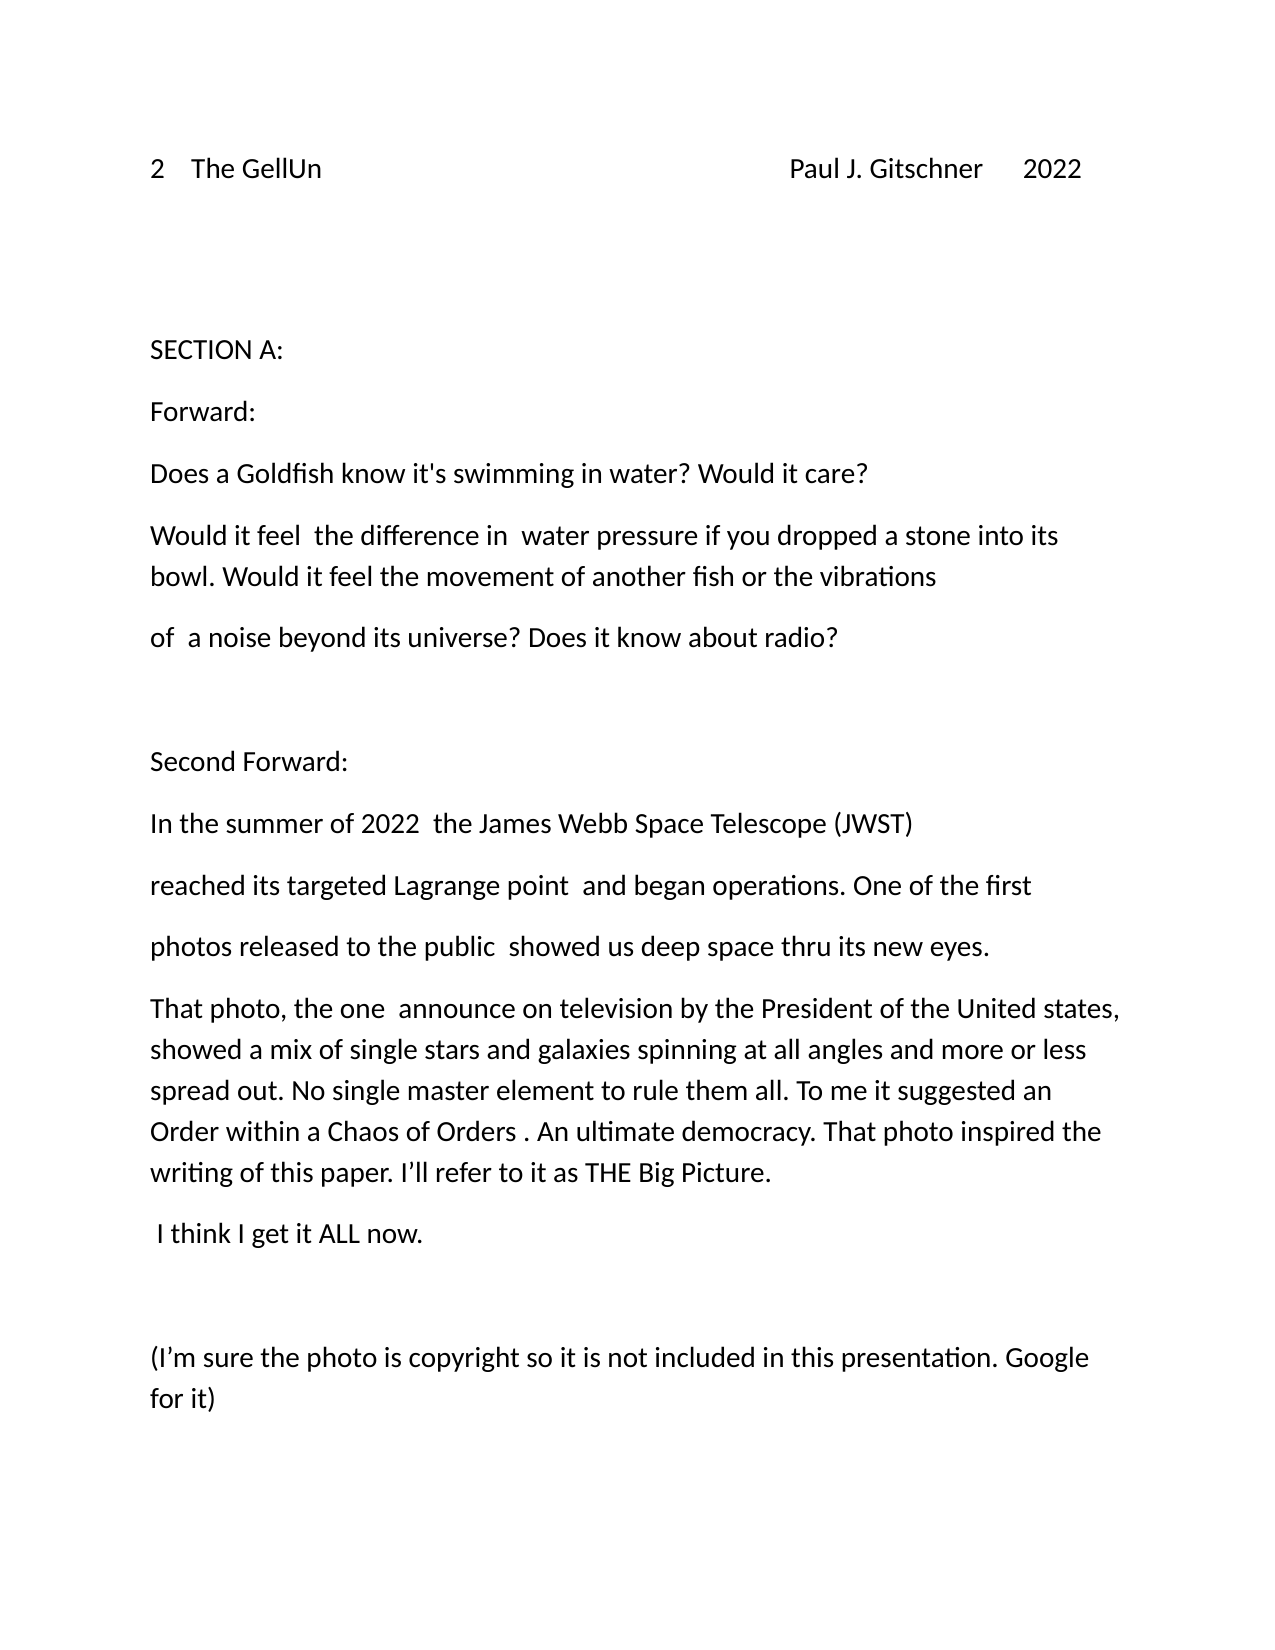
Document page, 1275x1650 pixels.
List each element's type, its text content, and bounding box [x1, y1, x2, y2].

text photos released to the public showed us deep space thru its new eyes. [150, 928, 1125, 964]
text of a noise beyond its universe? Does it know about radio? [150, 619, 1125, 655]
text Second Forward: [150, 743, 1125, 779]
text (I’m sure the photo is copyright so it is not included in this presentation. Google for it) [150, 1339, 1125, 1416]
text That photo, the one announce on television by the President of the United states, showed a mix of single stars and galaxies spinning at all angles and more or less spread out. No single master element to rule them all. To me it suggested an Order within a Chaos of Orders . An ultimate democracy. That photo inspired the writing of this paper. I’ll refer to it as THE Big Picture. [150, 990, 1125, 1189]
text Forward: [150, 393, 1125, 429]
text reached its targeted Lagrange point and began operations. One of the first [150, 867, 1125, 902]
text Would it feel the difference in water pressure if you dropped a stone into its bowl. Would it feel the movement of another fish or the vibrations [150, 517, 1125, 593]
text I think I get it ALL now. [150, 1216, 1125, 1251]
text Does a Goldfish know it's swimming in water? Would it care? [150, 455, 1125, 491]
text SECTION A: [150, 331, 1125, 367]
text In the summer of 2022 the James Webb Space Telescope (JWST) [150, 805, 1125, 840]
